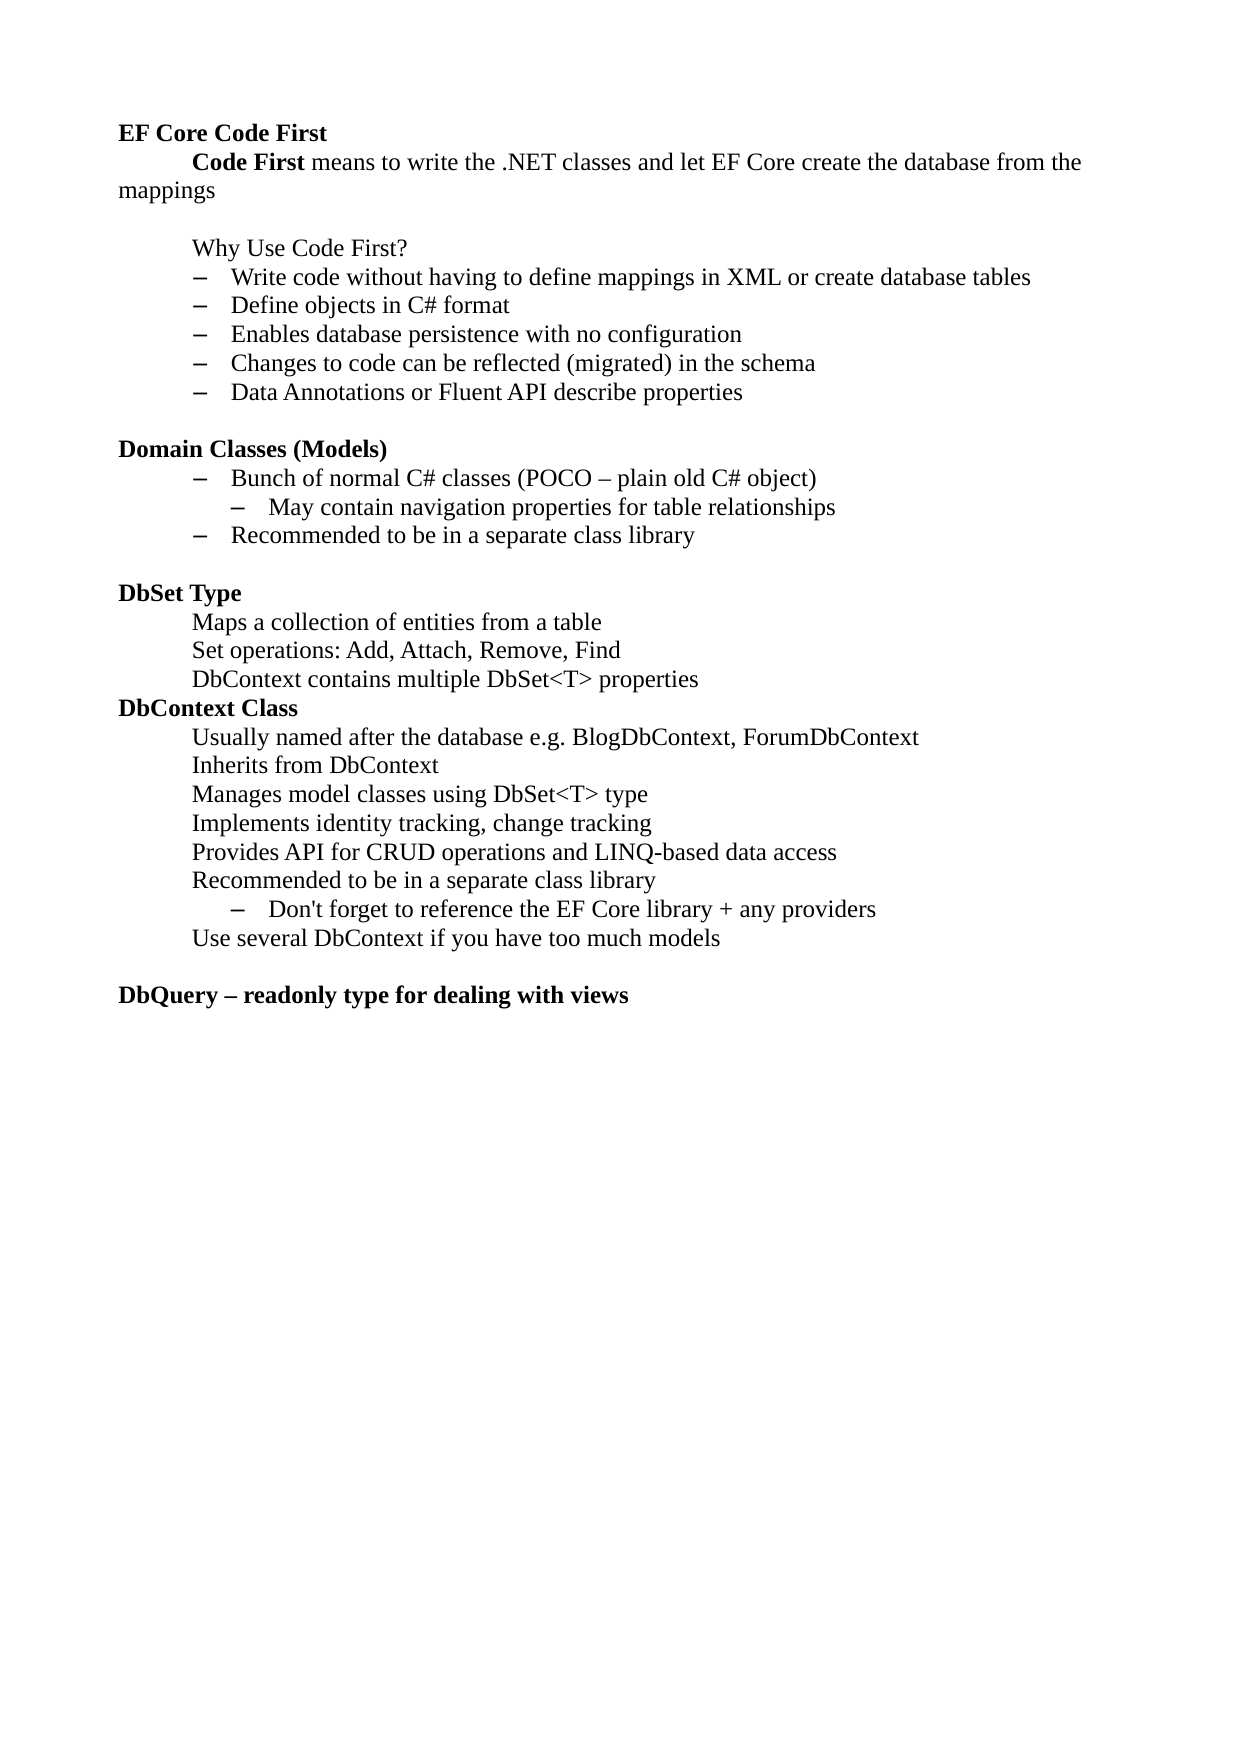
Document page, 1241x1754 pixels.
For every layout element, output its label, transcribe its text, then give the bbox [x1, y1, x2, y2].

list May contain navigation properties for table relationships [231, 492, 1122, 521]
text Use several DbContext if you have too much models [118, 923, 1122, 952]
list Write code without having to define mappings in XML or create database tables [193, 262, 1122, 291]
text Inherits from DbContext [118, 751, 1122, 779]
text Usually named after the database e.g. BlogDbContext, ForumDbContext [118, 722, 1122, 751]
text Maps a collection of entities from a table [118, 607, 1122, 636]
text DbQuery – readonly type for dealing with views [118, 981, 1122, 1009]
text Set operations: Add, Attach, Remove, Find [118, 636, 1122, 664]
text Code First means to write the .NET classes and let EF Core create the database from the mappings [118, 147, 1122, 204]
text Implements identity tracking, change tracking [118, 808, 1122, 837]
text DbSet Type [118, 578, 1122, 607]
text Why Use Code First? [118, 233, 1122, 262]
text EF Core Code First [118, 118, 1122, 147]
list Define objects in C# format [193, 291, 1122, 319]
list Enables database persistence with no configuration [193, 319, 1122, 348]
text DbContext Class [118, 693, 1122, 722]
text Domain Classes (Models) [118, 434, 1122, 463]
list Don't forget to reference the EF Core library + any providers [231, 894, 1122, 923]
text Recommended to be in a separate class library [118, 866, 1122, 894]
list Changes to code can be reflected (migrated) in the schema [193, 348, 1122, 377]
list Data Annotations or Fluent API describe properties [193, 377, 1122, 406]
list Bunch of normal C# classes (POCO – plain old C# object) [193, 463, 1122, 492]
text Provides API for CRUD operations and LINQ-based data access [118, 837, 1122, 866]
text Manages model classes using DbSet<T> type [118, 779, 1122, 808]
text DbContext contains multiple DbSet<T> properties [118, 664, 1122, 693]
list Recommended to be in a separate class library [193, 521, 1122, 549]
